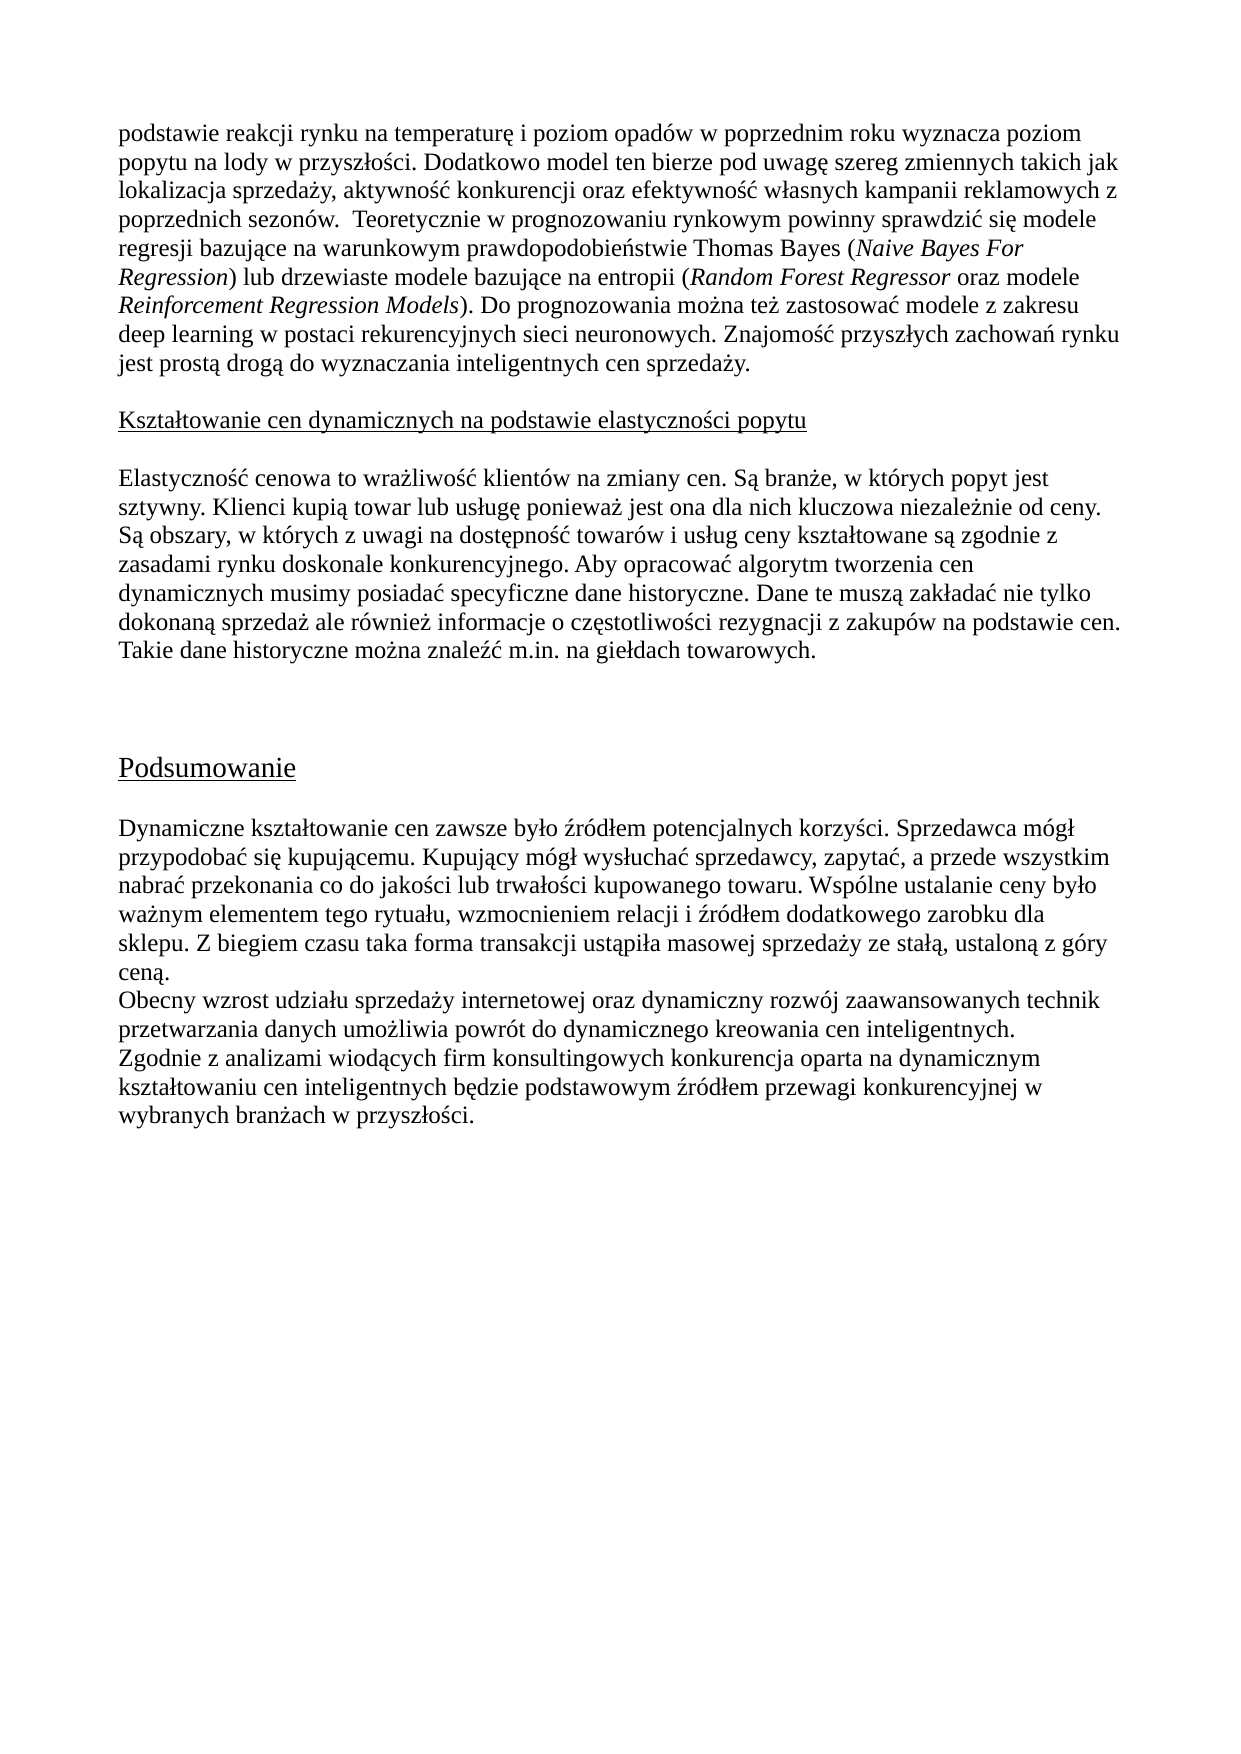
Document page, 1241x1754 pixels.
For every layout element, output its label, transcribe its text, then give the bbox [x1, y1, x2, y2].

text Zgodnie z analizami wiodących firm konsultingowych konkurencja oparta na dynamicznym kształtowaniu cen inteligentnych będzie podstawowym źródłem przewagi konkurencyjnej w wybranych branżach w przyszłości. [118, 1043, 1122, 1129]
text podstawie reakcji rynku na temperaturę i poziom opadów w poprzednim roku wyznacza poziom popytu na lody w przyszłości. Dodatkowo model ten bierze pod uwagę szereg zmiennych takich jak lokalizacja sprzedaży, aktywność konkurencji oraz efektywność własnych kampanii reklamowych z poprzednich sezonów. Teoretycznie w prognozowaniu rynkowym powinny sprawdzić się modele regresji bazujące na warunkowym prawdopodobieństwie Thomas Bayes (Naive Bayes For Regression) lub drzewiaste modele bazujące na entropii (Random Forest Regressor oraz modele Reinforcement Regression Models). Do prognozowania można też zastosować modele z zakresu deep learning w postaci rekurencyjnych sieci neuronowych. Znajomość przyszłych zachowań rynku jest prostą drogą do wyznaczania inteligentnych cen sprzedaży. [118, 118, 1122, 377]
text Elastyczność cenowa to wrażliwość klientów na zmiany cen. Są branże, w których popyt jest sztywny. Klienci kupią towar lub usługę ponieważ jest ona dla nich kluczowa niezależnie od ceny. Są obszary, w których z uwagi na dostępność towarów i usług ceny kształtowane są zgodnie z zasadami rynku doskonale konkurencyjnego. Aby opracować algorytm tworzenia cen dynamicznych musimy posiadać specyficzne dane historyczne. Dane te muszą zakładać nie tylko dokonaną sprzedaż ale również informacje o częstotliwości rezygnacji z zakupów na podstawie cen. Takie dane historyczne można znaleźć m.in. na giełdach towarowych. [118, 463, 1122, 664]
text Dynamiczne kształtowanie cen zawsze było źródłem potencjalnych korzyści. Sprzedawca mógł przypodobać się kupującemu. Kupujący mógł wysłuchać sprzedawcy, zapytać, a przede wszystkim nabrać przekonania co do jakości lub trwałości kupowanego towaru. Wspólne ustalanie ceny było ważnym elementem tego rytuału, wzmocnieniem relacji i źródłem dodatkowego zarobku dla sklepu. Z biegiem czasu taka forma transakcji ustąpiła masowej sprzedaży ze stałą, ustaloną z góry ceną. Obecny wzrost udziału sprzedaży internetowej oraz dynamiczny rozwój zaawansowanych technik przetwarzania danych umożliwia powrót do dynamicznego kreowania cen inteligentnych. [118, 813, 1122, 1043]
text Kształtowanie cen dynamicznych na podstawie elastyczności popytu [118, 406, 1122, 434]
text Podsumowanie [118, 751, 1122, 784]
